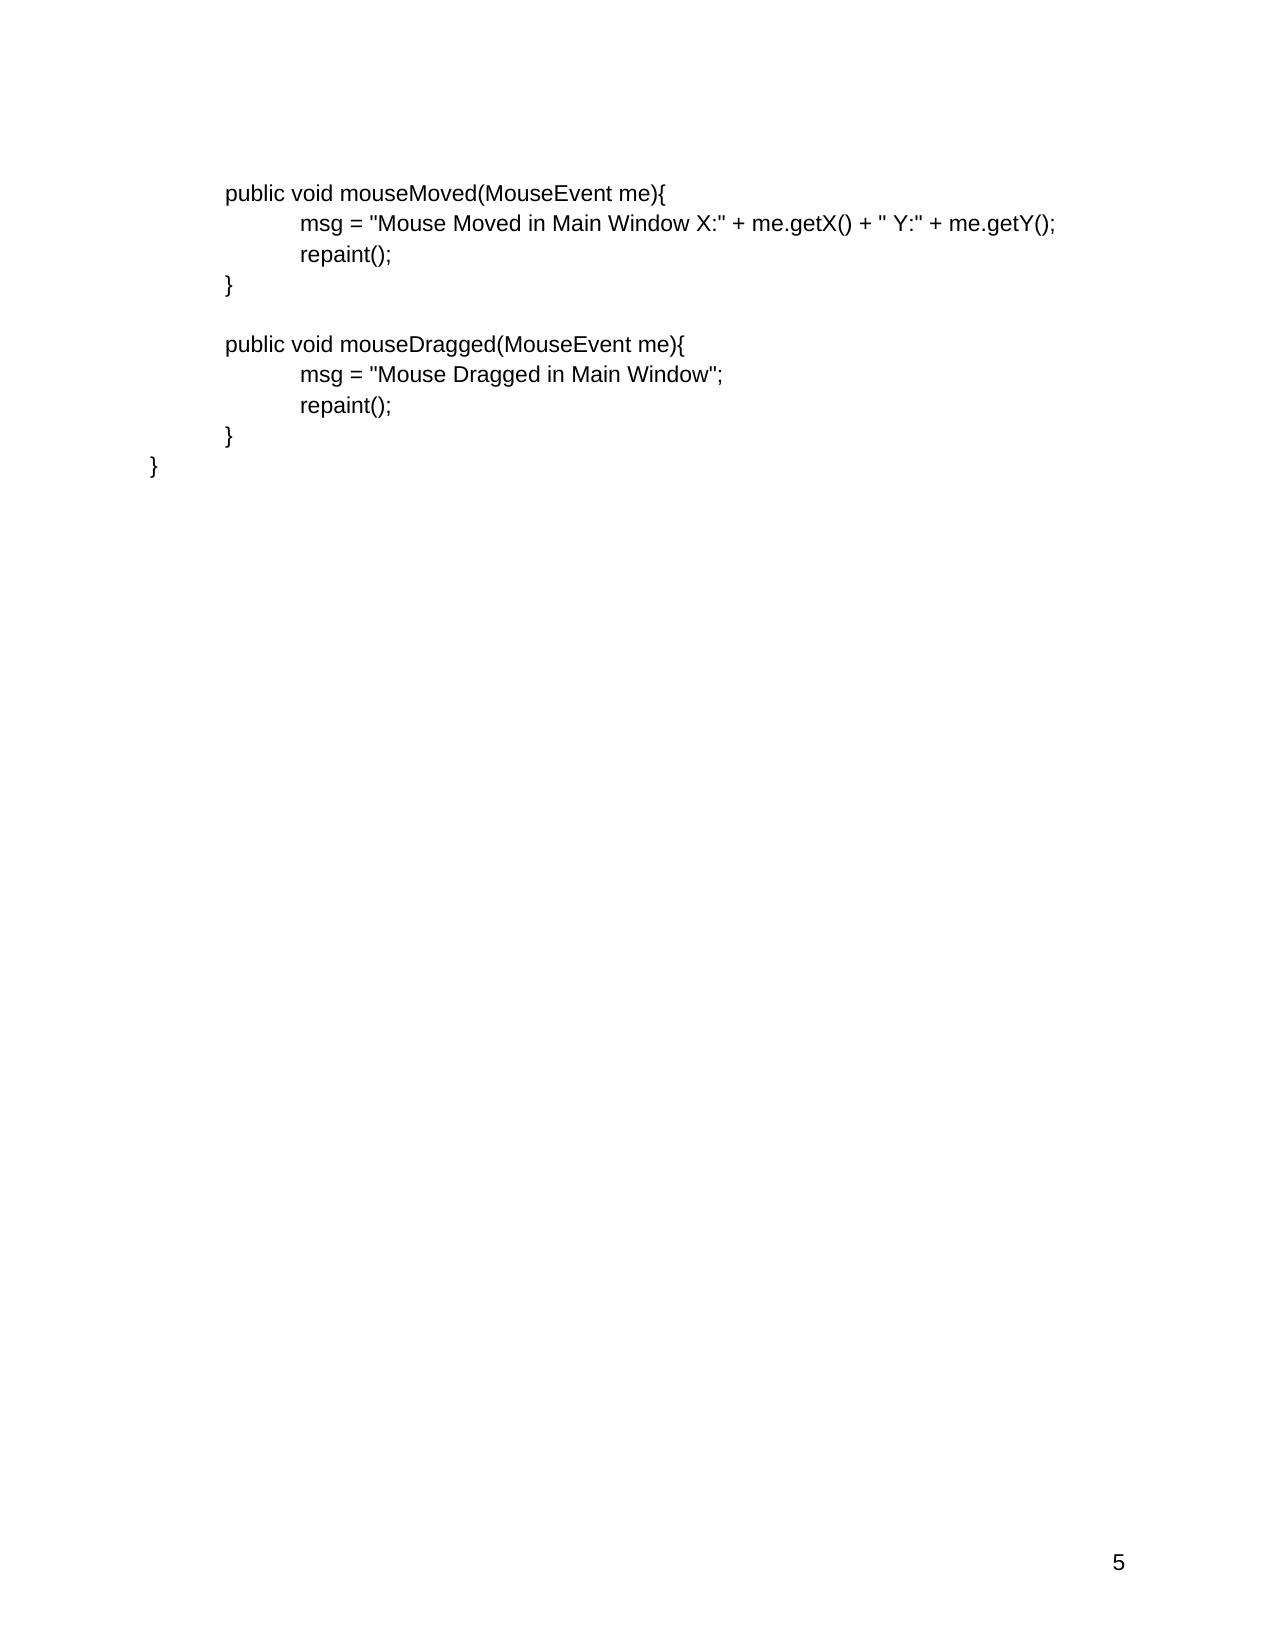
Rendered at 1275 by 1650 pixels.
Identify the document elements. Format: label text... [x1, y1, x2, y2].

text msg = "Mouse Moved in Main Window X:" + me.getX() + " Y:" + me.getY(); [150, 210, 1125, 237]
text public void mouseDragged(MouseEvent me){ [150, 331, 1125, 358]
text repaint(); [150, 241, 1125, 267]
text } [150, 452, 1125, 478]
text public void mouseMoved(MouseEvent me){ [150, 180, 1125, 207]
text } [150, 422, 1125, 448]
text } [150, 271, 1125, 297]
text msg = "Mouse Dragged in Main Window"; [150, 361, 1125, 388]
text repaint(); [150, 392, 1125, 418]
